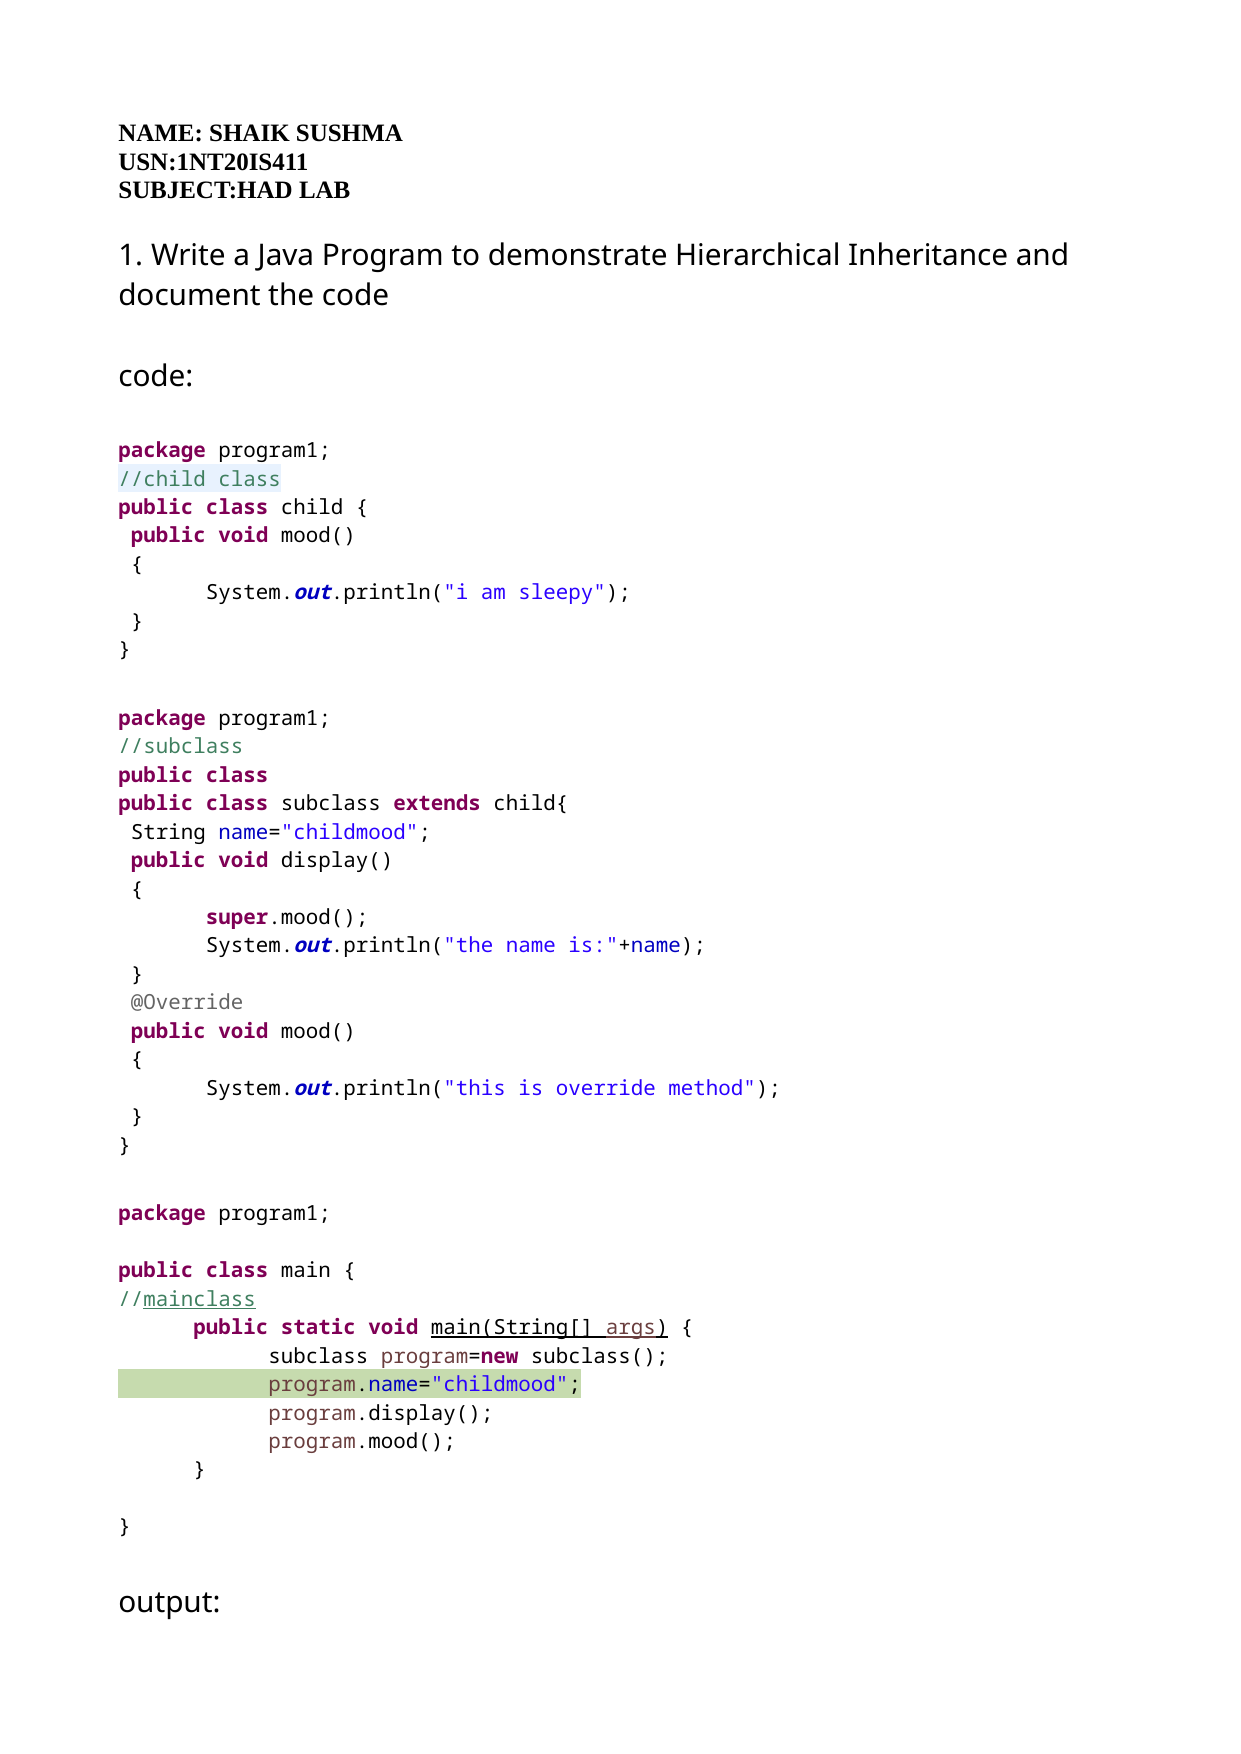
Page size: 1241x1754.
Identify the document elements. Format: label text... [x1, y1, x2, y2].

text public class subclass extends child{ [118, 788, 1122, 817]
text { [118, 549, 1122, 577]
text } [118, 1454, 1122, 1483]
text code: [118, 354, 1122, 395]
text package program1; [118, 1198, 1122, 1227]
text public void mood() [118, 1016, 1122, 1044]
text public void mood() [118, 521, 1122, 549]
text program.display(); [118, 1398, 1122, 1426]
text } [118, 1130, 1122, 1158]
text //child class [118, 464, 1122, 492]
text program.name="childmood"; [118, 1369, 1122, 1398]
text @Override [118, 987, 1122, 1016]
text USN:1NT20IS411 [118, 147, 1122, 176]
text } [118, 1101, 1122, 1130]
text String name="childmood"; [118, 817, 1122, 845]
text } [118, 634, 1122, 663]
text public class main { [118, 1255, 1122, 1284]
text { [118, 1044, 1122, 1073]
text { [118, 874, 1122, 902]
text } [118, 606, 1122, 634]
text output: [118, 1580, 1122, 1621]
text public class child { [118, 492, 1122, 521]
text System.out.println("this is override method"); [118, 1073, 1122, 1101]
text public class [118, 760, 1122, 788]
text 1. Write a Java Program to demonstrate Hierarchical Inheritance and document the code [118, 233, 1122, 314]
text System.out.println("i am sleepy"); [118, 577, 1122, 606]
text package program1; [118, 435, 1122, 464]
text //subclass [118, 732, 1122, 760]
text package program1; [118, 703, 1122, 732]
text //mainclass [118, 1284, 1122, 1312]
text System.out.println("the name is:"+name); [118, 931, 1122, 959]
text NAME: SHAIK SUSHMA [118, 118, 1122, 147]
text SUBJECT:HAD LAB [118, 176, 1122, 204]
text super.mood(); [118, 902, 1122, 931]
text } [118, 959, 1122, 987]
text public void display() [118, 845, 1122, 874]
text public static void main(String[] args) { [118, 1312, 1122, 1341]
text } [118, 1511, 1122, 1540]
text program.mood(); [118, 1426, 1122, 1454]
text subclass program=new subclass(); [118, 1341, 1122, 1369]
